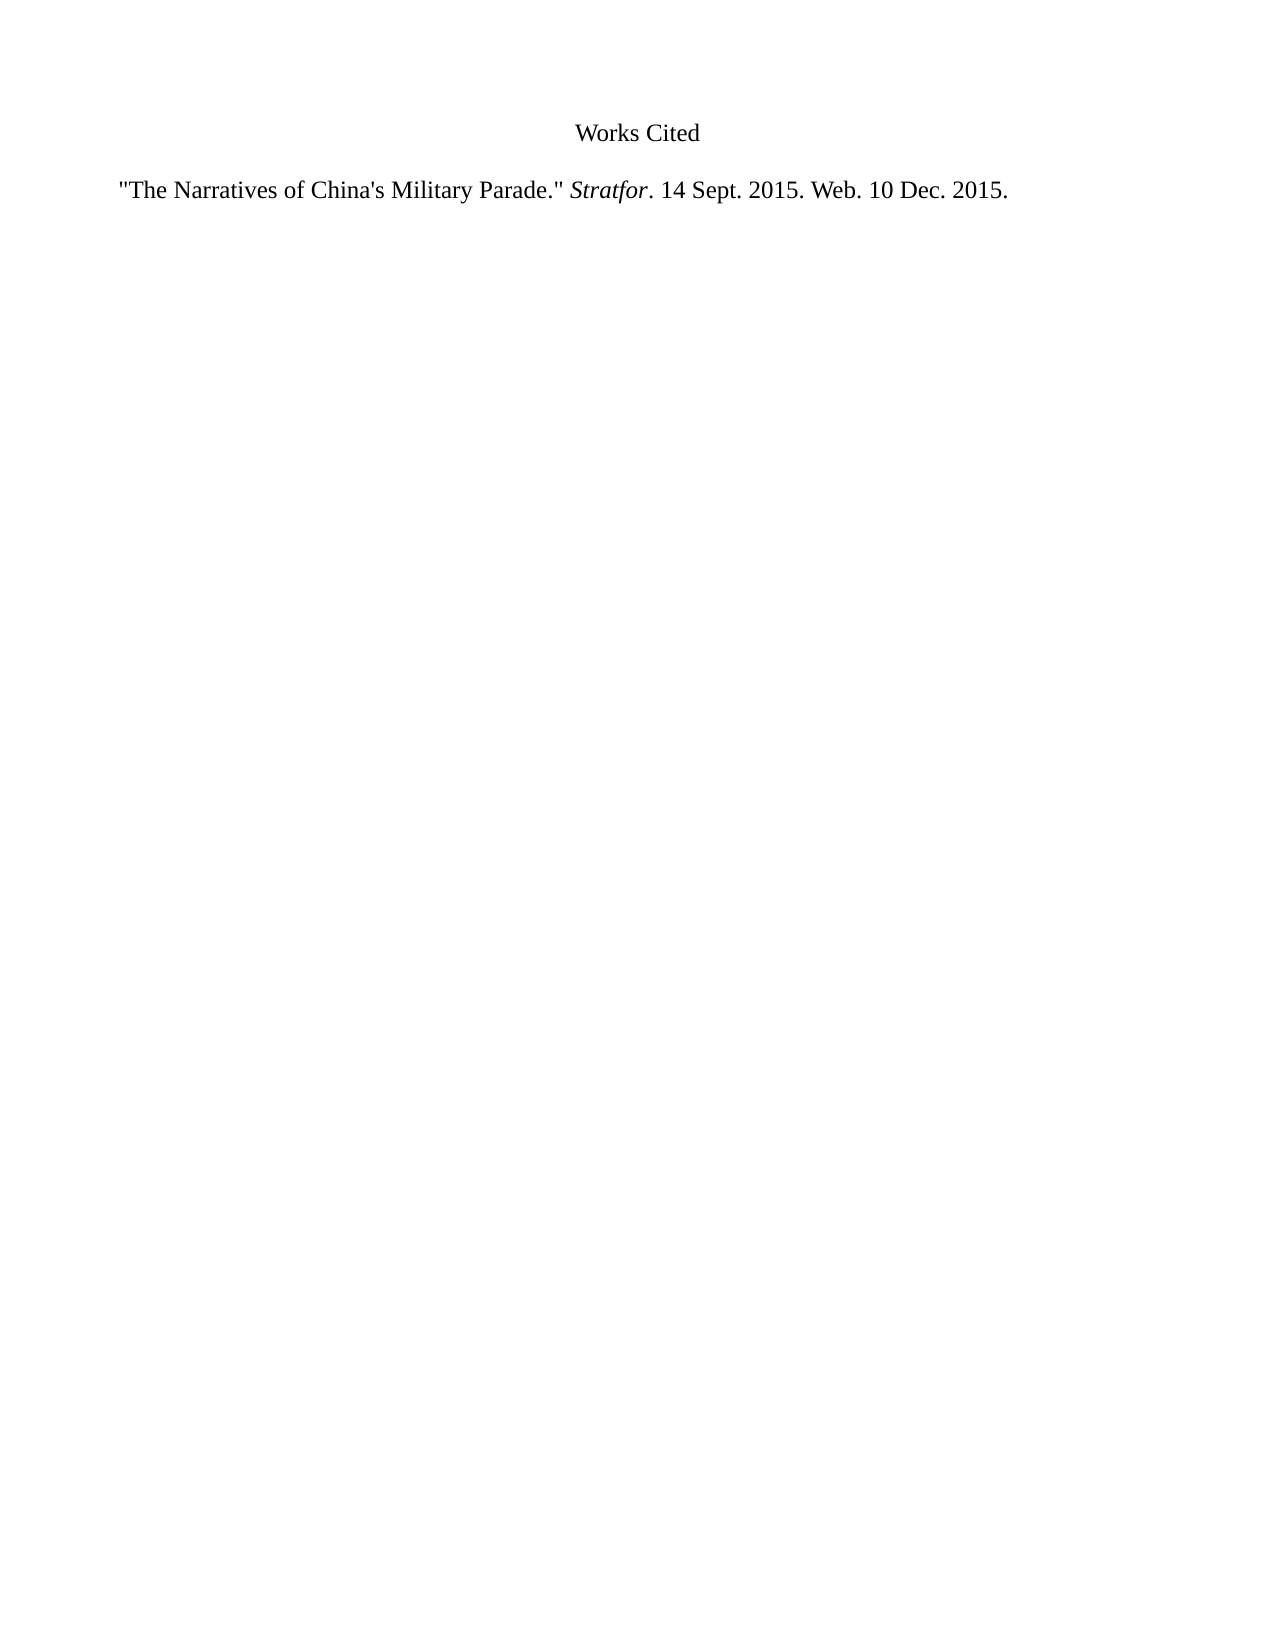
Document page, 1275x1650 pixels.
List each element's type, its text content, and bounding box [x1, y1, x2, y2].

text "The Narratives of China's Military Parade." Stratfor. 14 Sept. 2015. Web. 10 Dec. 2015. [118, 176, 1157, 204]
text Works Cited [118, 118, 1157, 147]
